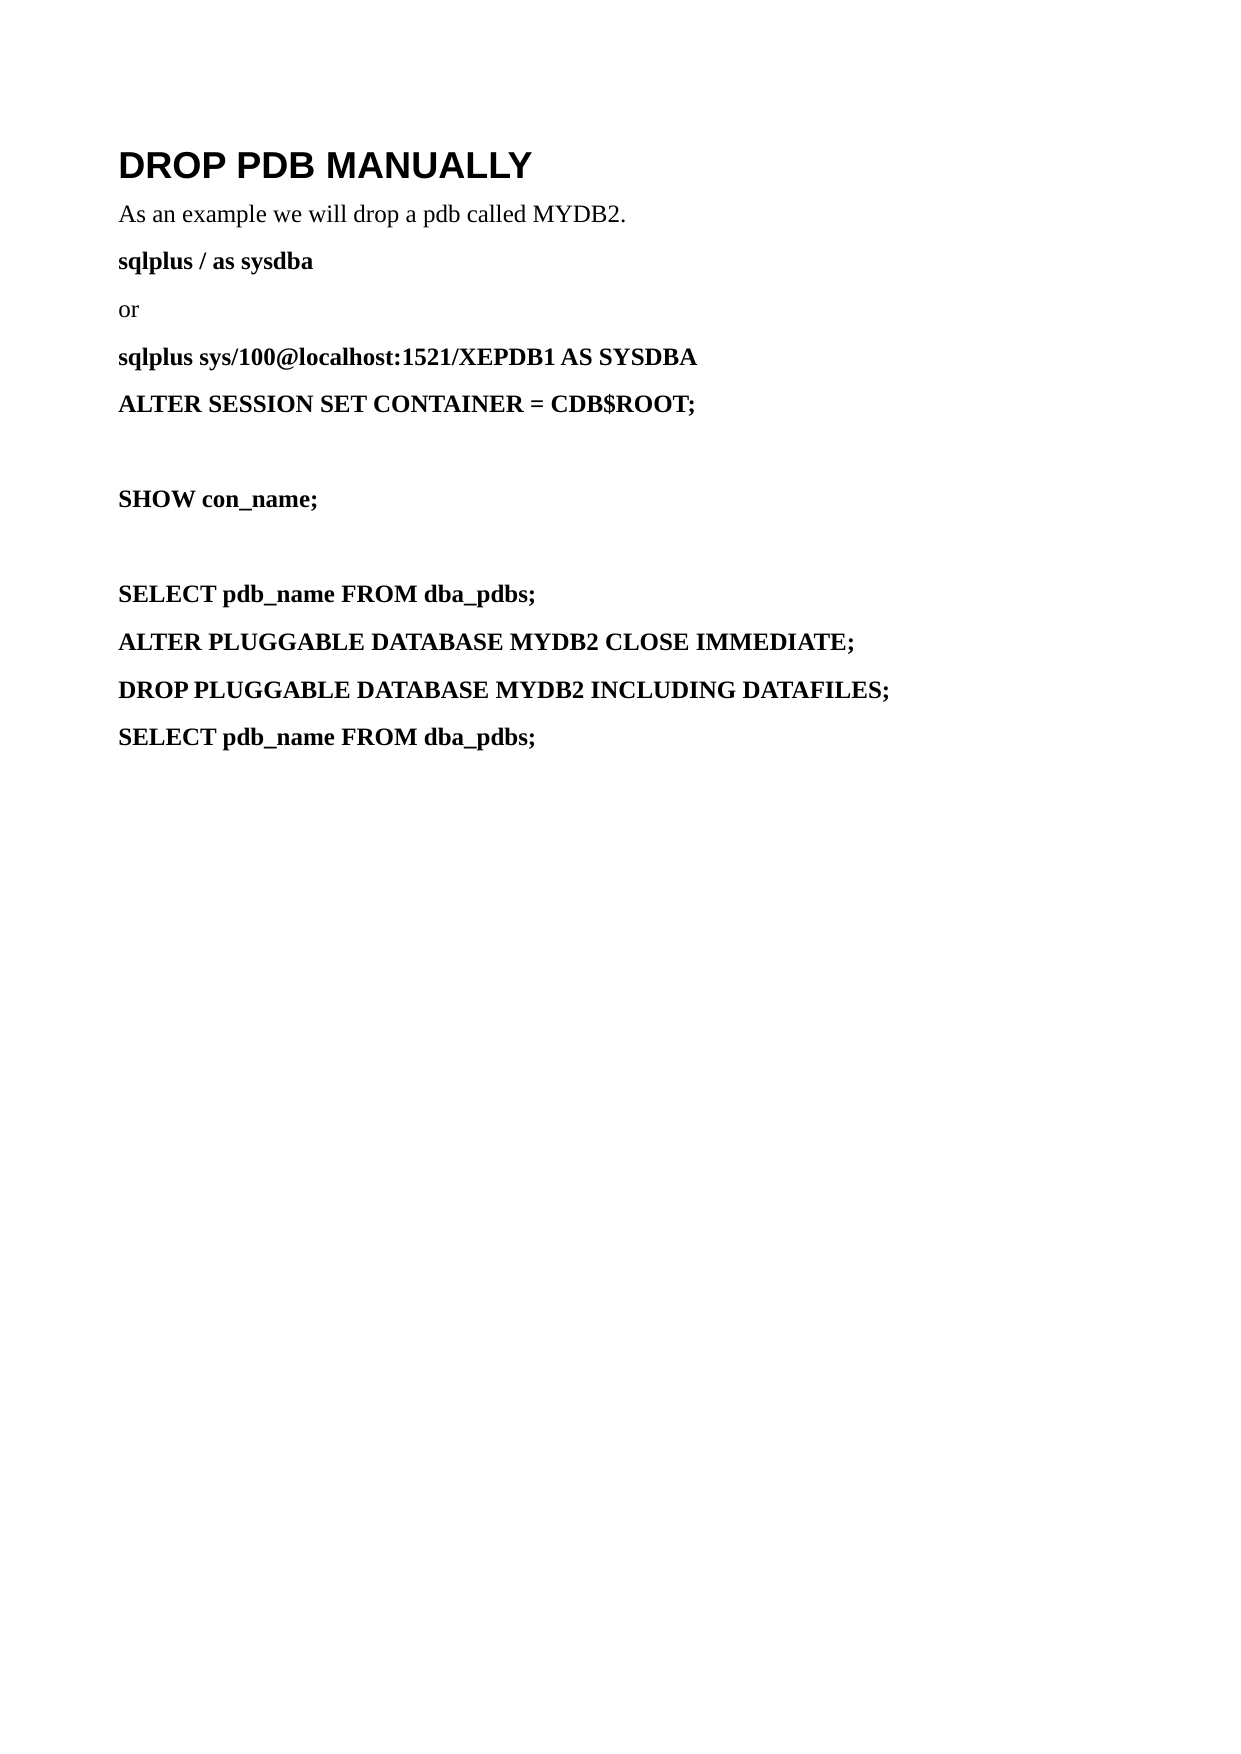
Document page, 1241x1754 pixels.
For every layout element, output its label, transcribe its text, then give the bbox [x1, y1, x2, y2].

text As an example we will drop a pdb called MYDB2. [118, 199, 1122, 227]
text ALTER SESSION SET CONTAINER = CDB$ROOT; [118, 389, 1122, 418]
text SELECT pdb_name FROM dba_pdbs; [118, 579, 1122, 608]
text sqlplus / as sysdba [118, 246, 1122, 275]
subtitle DROP PDB MANUALLY [118, 143, 1122, 186]
text or [118, 294, 1122, 323]
text SELECT pdb_name FROM dba_pdbs; [118, 722, 1122, 751]
text SHOW con_name; [118, 484, 1122, 513]
text ALTER PLUGGABLE DATABASE MYDB2 CLOSE IMMEDIATE; [118, 627, 1122, 656]
text DROP PLUGGABLE DATABASE MYDB2 INCLUDING DATAFILES; [118, 675, 1122, 703]
text sqlplus sys/100@localhost:1521/XEPDB1 AS SYSDBA [118, 342, 1122, 370]
